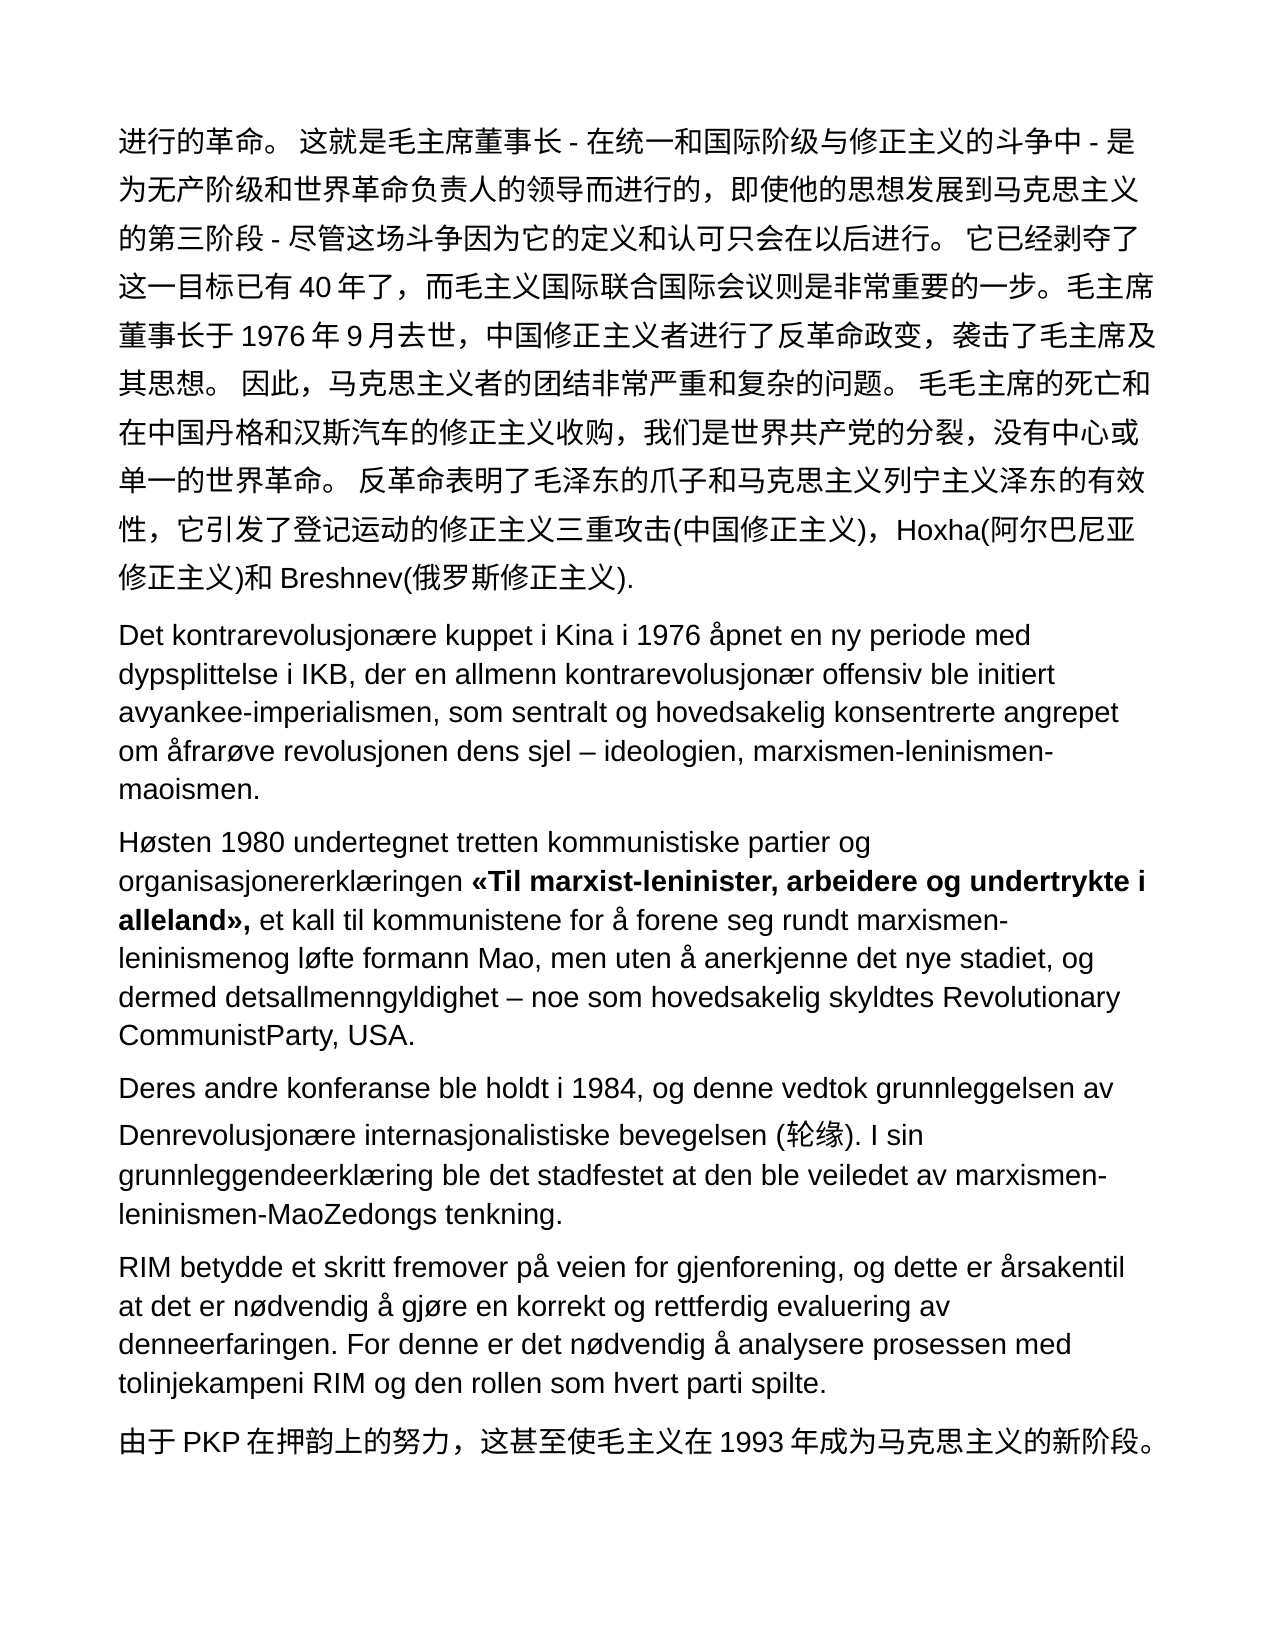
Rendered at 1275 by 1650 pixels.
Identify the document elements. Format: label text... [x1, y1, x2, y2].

text 由于PKP在押韵上的努力，这甚至使毛主义在1993年成为马克思主义的新阶段。 [118, 1419, 1157, 1461]
text RIM betydde et skritt fremover på veien for gjenforening, og dette er årsakentil at det er nødvendig å gjøre en korrekt og rettferdig evaluering av denneerfaringen. For denne er det nødvendig å analysere prosessen med tolinjekampeni RIM og den rollen som hvert parti spilte. [118, 1250, 1157, 1399]
text Høsten 1980 undertegnet tretten kommunistiske partier og organisasjonererklæringen «Til marxist-leninister, arbeidere og undertrykte i alleland», et kall til kommunistene for å forene seg rundt marxismen-leninismenog løfte formann Mao, men uten å anerkjenne det nye stadiet, og dermed detsallmenngyldighet – noe som hovedsakelig skyldtes Revolutionary CommunistParty, USA. [118, 825, 1157, 1052]
text Deres andre konferanse ble holdt i 1984, og denne vedtok grunnleggelsen av Denrevolusjonære internasjonalistiske bevegelsen (轮缘). I sin grunnleggendeerklæring ble det stadfestet at den ble veiledet av marxismen-leninismen-MaoZedongs tenkning. [118, 1071, 1157, 1230]
text Det kontrarevolusjonære kuppet i Kina i 1976 åpnet en ny periode med dypsplittelse i IKB, der en allmenn kontrarevolusjonær offensiv ble initiert avyankee-imperialismen, som sentralt og hovedsakelig konsentrerte angrepet om åfrarøve revolusjonen dens sjel – ideologien, marxismen-leninismen-maoismen. [118, 618, 1157, 806]
text 随着中国伟大的无产阶级文化大革命，主席的影响越来越多地在世界范围内发展。 CCP专注于高度紧迫的问题，例如从Liushaoqi和Deng Xiaoping的修正主义者的讨价还价中重新获得中华人民共和国的权力，以及在无产阶级独裁统治下继续进行的革命。 这就是毛主席董事长 - 在统一和国际阶级与修正主义的斗争中 - 是为无产阶级和世界革命负责人的领导而进行的，即使他的思想发展到马克思主义的第三阶段 - 尽管这场斗争因为它的定义和认可只会在以后进行。 它已经剥夺了这一目标已有40年了，而毛主义国际联合国际会议则是非常重要的一步。毛主席董事长于1976年9月去世，中国修正主义者进行了反革命政变，袭击了毛主席及其思想。 因此，马克思主义者的团结非常严重和复杂的问题。 毛毛主席的死亡和在中国丹格和汉斯汽车的修正主义收购，我们是世界共产党的分裂，没有中心或单一的世界革命。 反革命表明了毛泽东的爪子和马克思主义列宁主义泽东的有效性，它引发了登记运动的修正主义三重攻击(中国修正主义)，Hoxha(阿尔巴尼亚修正主义)和Breshnev(俄罗斯修正主义). [118, 118, 1157, 597]
